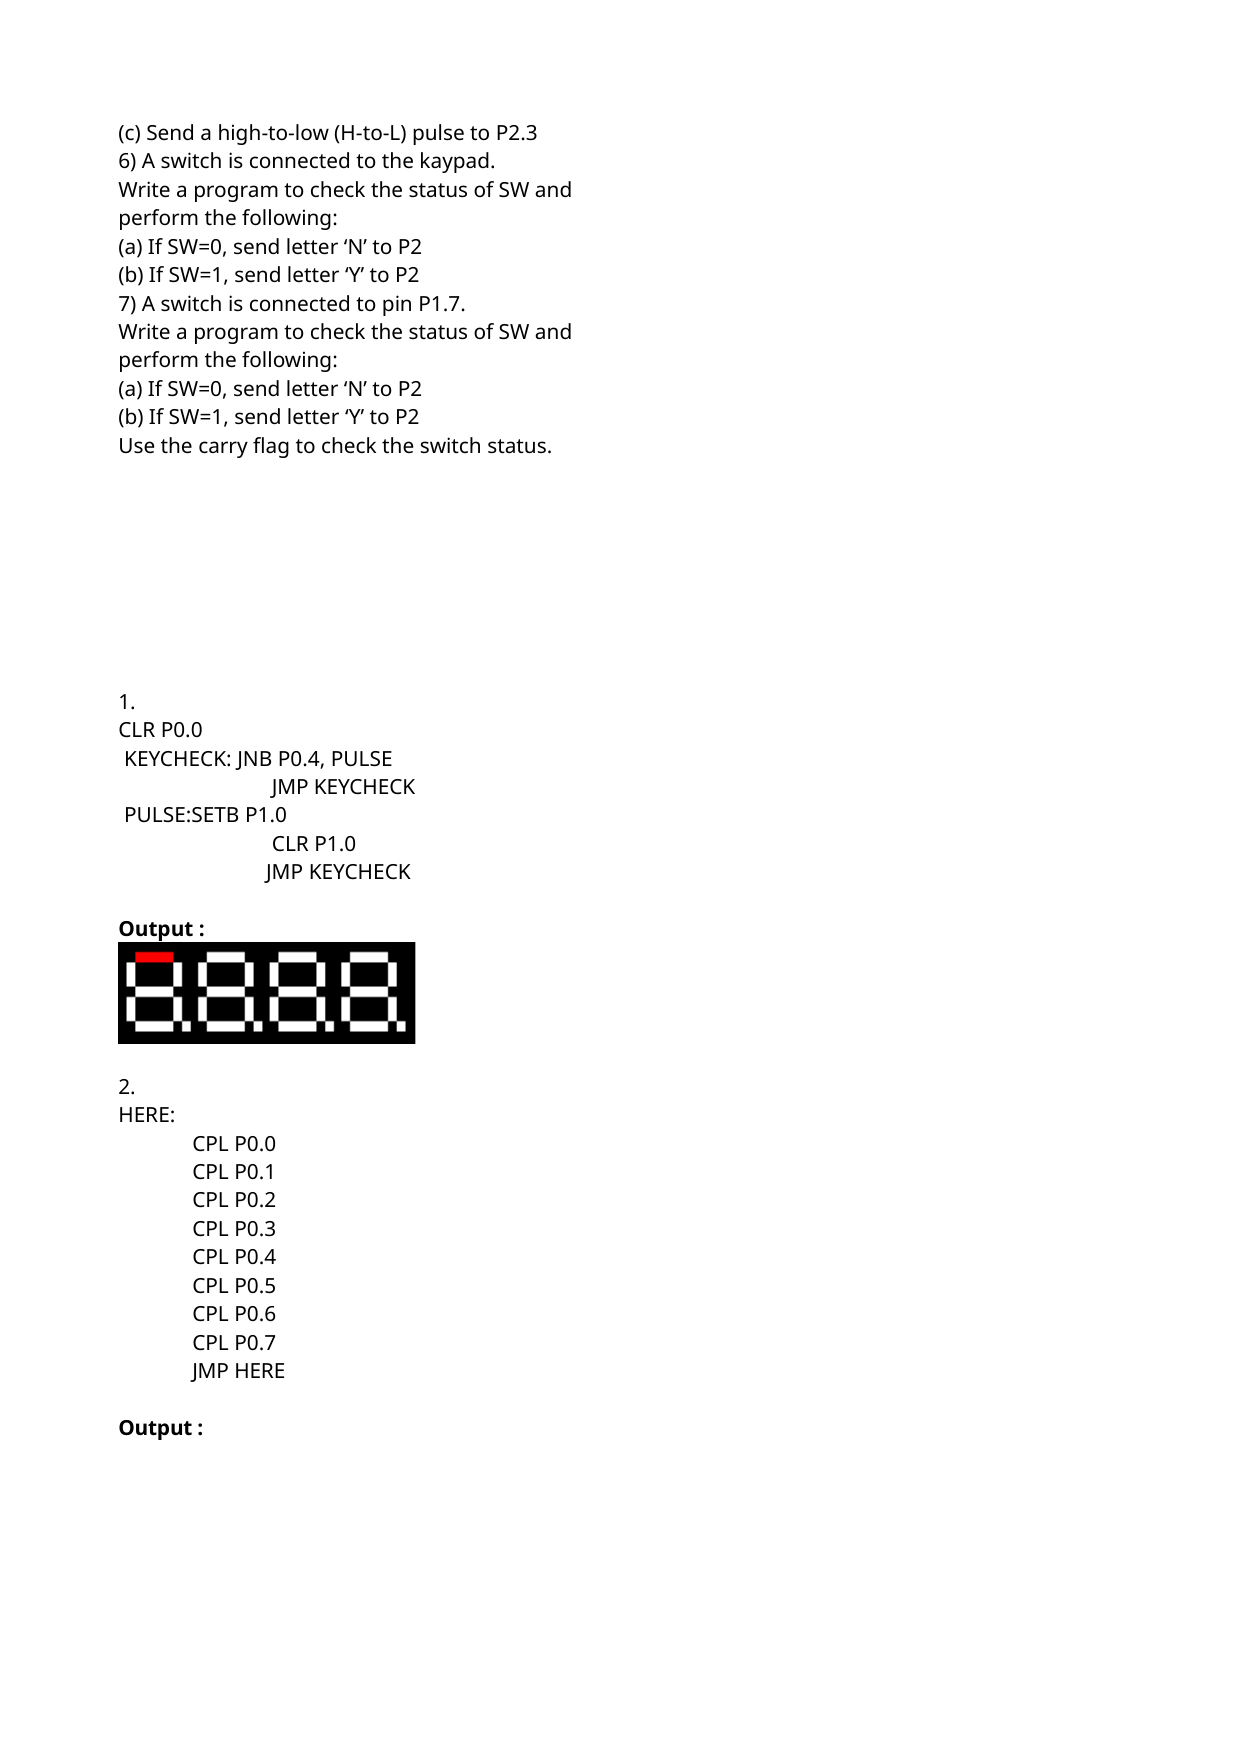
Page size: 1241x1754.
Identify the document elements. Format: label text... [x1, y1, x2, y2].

text perform the following: [118, 346, 1122, 374]
text CPL P0.0 [118, 1129, 1122, 1157]
text CPL P0.1 [118, 1157, 1122, 1186]
text CPL P0.7 [118, 1328, 1122, 1356]
text HERE: [118, 1100, 1122, 1129]
text (c) Send a high-to-low (H-to-L) pulse to P2.3 [118, 118, 1122, 147]
text CPL P0.3 [118, 1214, 1122, 1242]
text (b) If SW=1, send letter ‘Y’ to P2 [118, 260, 1122, 289]
text CPL P0.5 [118, 1271, 1122, 1299]
text 6) A switch is connected to the kaypad. [118, 147, 1122, 175]
picture [118, 942, 416, 1044]
text Use the carry flag to check the switch status. [118, 431, 1122, 459]
text JMP HERE [118, 1356, 1122, 1384]
text CLR P1.0 [272, 829, 1122, 857]
text CLR P0.0 [118, 715, 1122, 744]
text PULSE:SETB P1.0 [124, 801, 1086, 829]
text (a) If SW=0, send letter ‘N’ to P2 [118, 374, 1122, 402]
text CPL P0.2 [118, 1186, 1122, 1214]
text KEYCHECK: JNB P0.4, PULSE [124, 744, 1122, 772]
text CPL P0.4 [118, 1242, 1122, 1271]
text (a) If SW=0, send letter ‘N’ to P2 [118, 232, 1122, 260]
text Output : [118, 1413, 1122, 1441]
text 7) A switch is connected to pin P1.7. [118, 289, 1122, 317]
text Output : [118, 914, 1122, 943]
text Write a program to check the status of SW and [118, 317, 1122, 346]
text Write a program to check the status of SW and [118, 175, 1122, 203]
text 2. [118, 1072, 1122, 1100]
text JMP KEYCHECK [124, 772, 1086, 801]
text JMP KEYCHECK [118, 857, 1122, 886]
text CPL P0.6 [118, 1299, 1122, 1328]
text perform the following: [118, 203, 1122, 232]
text 1. [118, 687, 1122, 715]
text (b) If SW=1, send letter ‘Y’ to P2 [118, 402, 1122, 431]
